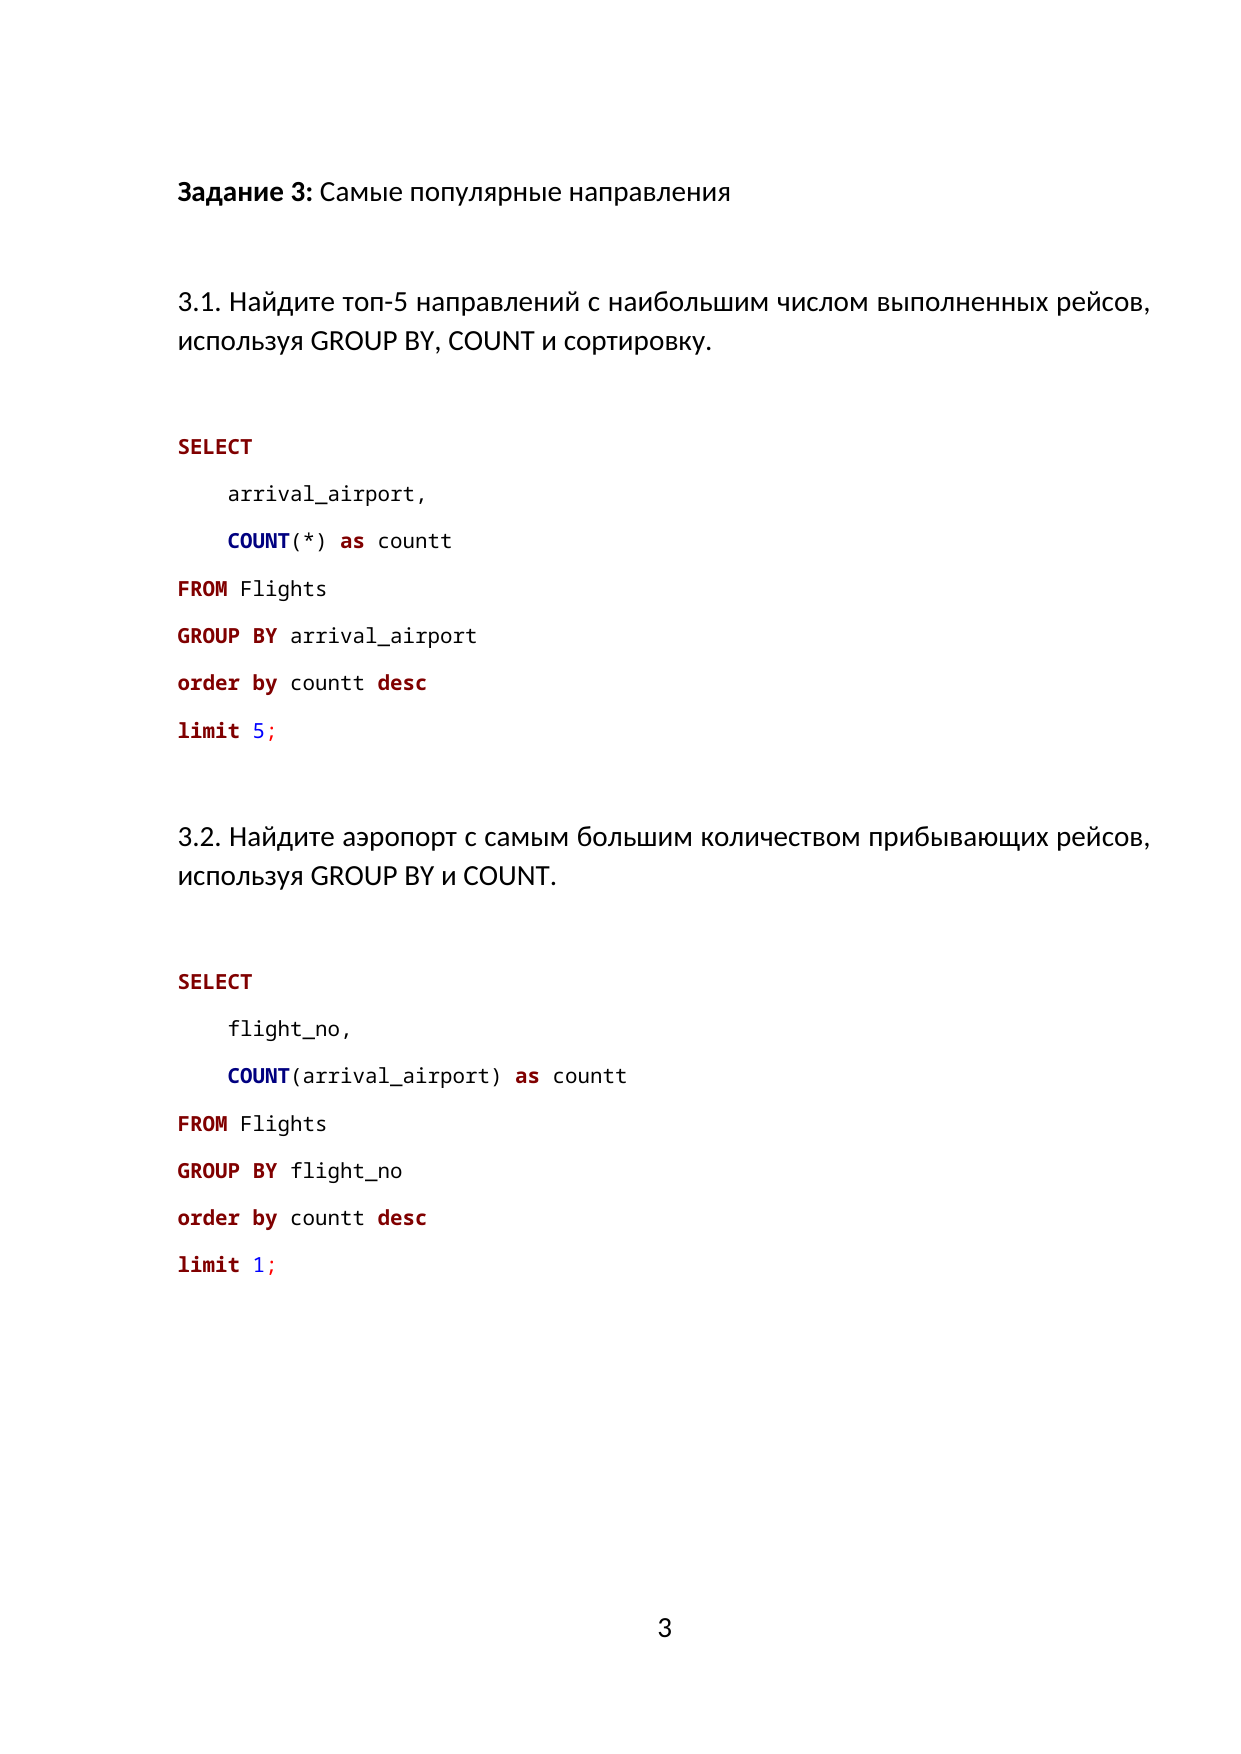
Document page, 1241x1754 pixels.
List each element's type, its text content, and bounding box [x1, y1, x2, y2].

text GROUP BY arrival_airport [177, 621, 1152, 650]
text limit 1; [177, 1251, 1152, 1279]
text SELECT [177, 432, 1152, 461]
text FROM Flights [177, 574, 1152, 602]
text 3.1. Найдите топ-5 направлений с наибольшим числом выполненных рейсов, используя GROUP BY, COUNT и сортировку. [177, 283, 1152, 357]
text order by countt desc [177, 668, 1152, 697]
text flight_no, [177, 1014, 1152, 1043]
text COUNT(arrival_airport) as countt [177, 1061, 1152, 1090]
text Задание 3: Самые популярные направления [177, 173, 1152, 209]
text 3.2. Найдите аэропорт с самым большим количеством прибывающих рейсов, используя GROUP BY и COUNT. [177, 818, 1152, 892]
text arrival_airport, [177, 479, 1152, 508]
text GROUP BY flight_no [177, 1156, 1152, 1184]
text order by countt desc [177, 1203, 1152, 1232]
text SELECT [177, 967, 1152, 995]
text COUNT(*) as countt [177, 527, 1152, 555]
text limit 5; [177, 716, 1152, 744]
text FROM Flights [177, 1109, 1152, 1137]
